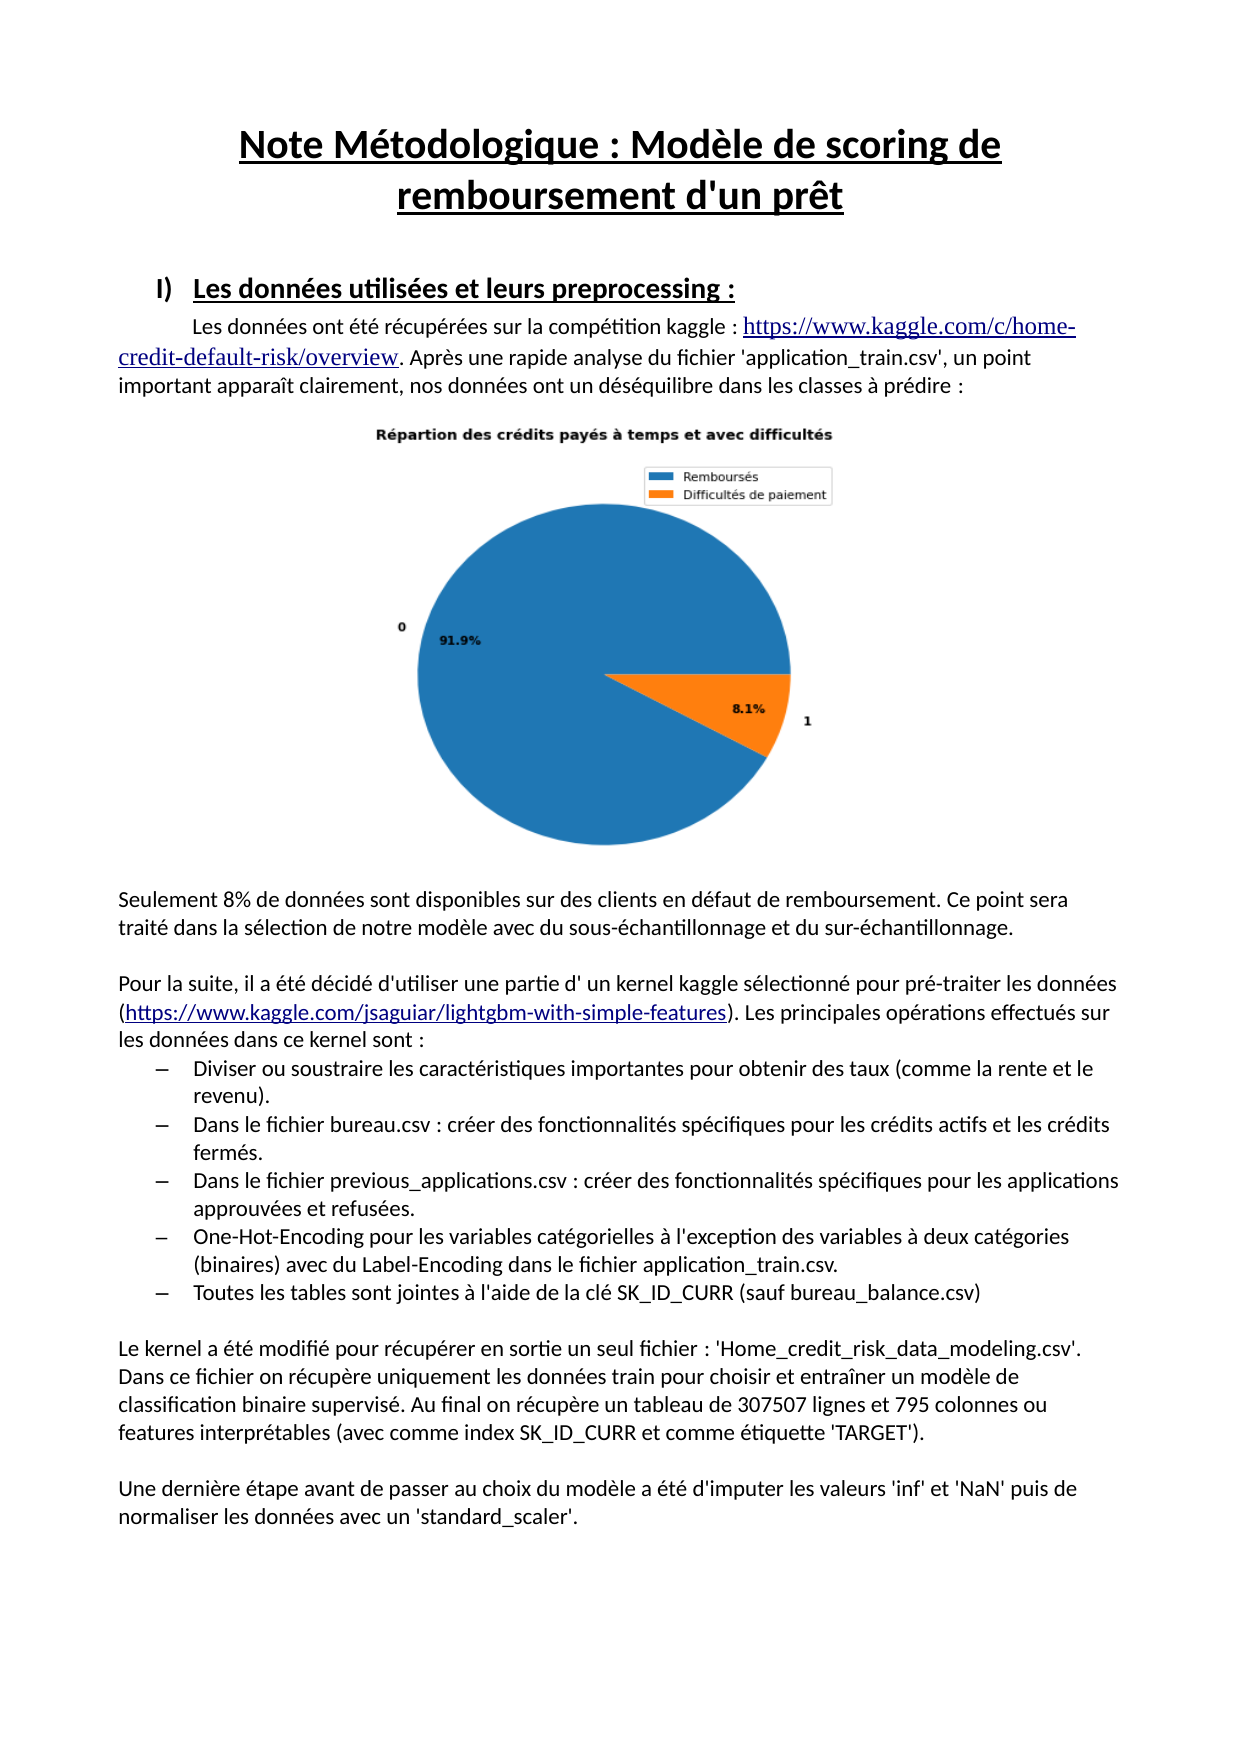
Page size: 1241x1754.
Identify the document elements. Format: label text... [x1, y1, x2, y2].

text Une dernière étape avant de passer au choix du modèle a été d'imputer les valeurs 'inf' et 'NaN' puis de normaliser les données avec un 'standard_scaler'. [118, 1474, 1122, 1530]
text Seulement 8% de données sont disponibles sur des clients en défaut de remboursement. Ce point sera traité dans la sélection de notre modèle avec du sous-échantillonnage et du sur-échantillonnage. [118, 886, 1122, 942]
list Dans le fichier previous_applications.csv : créer des fonctionnalités spécifiques pour les applications approuvées et refusées. [156, 1166, 1122, 1222]
text Les données ont été récupérées sur la compétition kaggle : https://www.kaggle.com/c/home-credit-default-risk/overview. Après une rapide analyse du fichier 'application_train.csv', un point important apparaît clairement, nos données ont un déséquilibre dans les classes à prédire : [118, 306, 1122, 399]
text Note Métodologique : Modèle de scoring de remboursement d'un prêt [118, 118, 1122, 220]
list Diviser ou soustraire les caractéristiques importantes pour obtenir des taux (comme la rente et le revenu). [156, 1054, 1122, 1110]
list Les données utilisées et leurs preprocessing : [156, 271, 1122, 306]
list Dans le fichier bureau.csv : créer des fonctionnalités spécifiques pour les crédits actifs et les crédits fermés. [156, 1110, 1122, 1166]
text Dans ce fichier on récupère uniquement les données train pour choisir et entraîner un modèle de classification binaire supervisé. Au final on récupère un tableau de 307507 lignes et 795 colonnes ou features interprétables (avec comme index SK_ID_CURR et comme étiquette 'TARGET'). [118, 1362, 1122, 1446]
list Toutes les tables sont jointes à l'aide de la clé SK_ID_CURR (sauf bureau_balance.csv) [156, 1278, 1122, 1306]
text Le kernel a été modifié pour récupérer en sortie un seul fichier : 'Home_credit_risk_data_modeling.csv'. [118, 1334, 1122, 1362]
list One-Hot-Encoding pour les variables catégorielles à l'exception des variables à deux catégories (binaires) avec du Label-Encoding dans le fichier application_train.csv. [156, 1222, 1122, 1278]
text Pour la suite, il a été décidé d'utiliser une partie d' un kernel kaggle sélectionné pour pré-traiter les données (https://www.kaggle.com/jsaguiar/lightgbm-with-simple-features). Les principales opérations effectués sur les données dans ce kernel sont : [118, 969, 1122, 1054]
